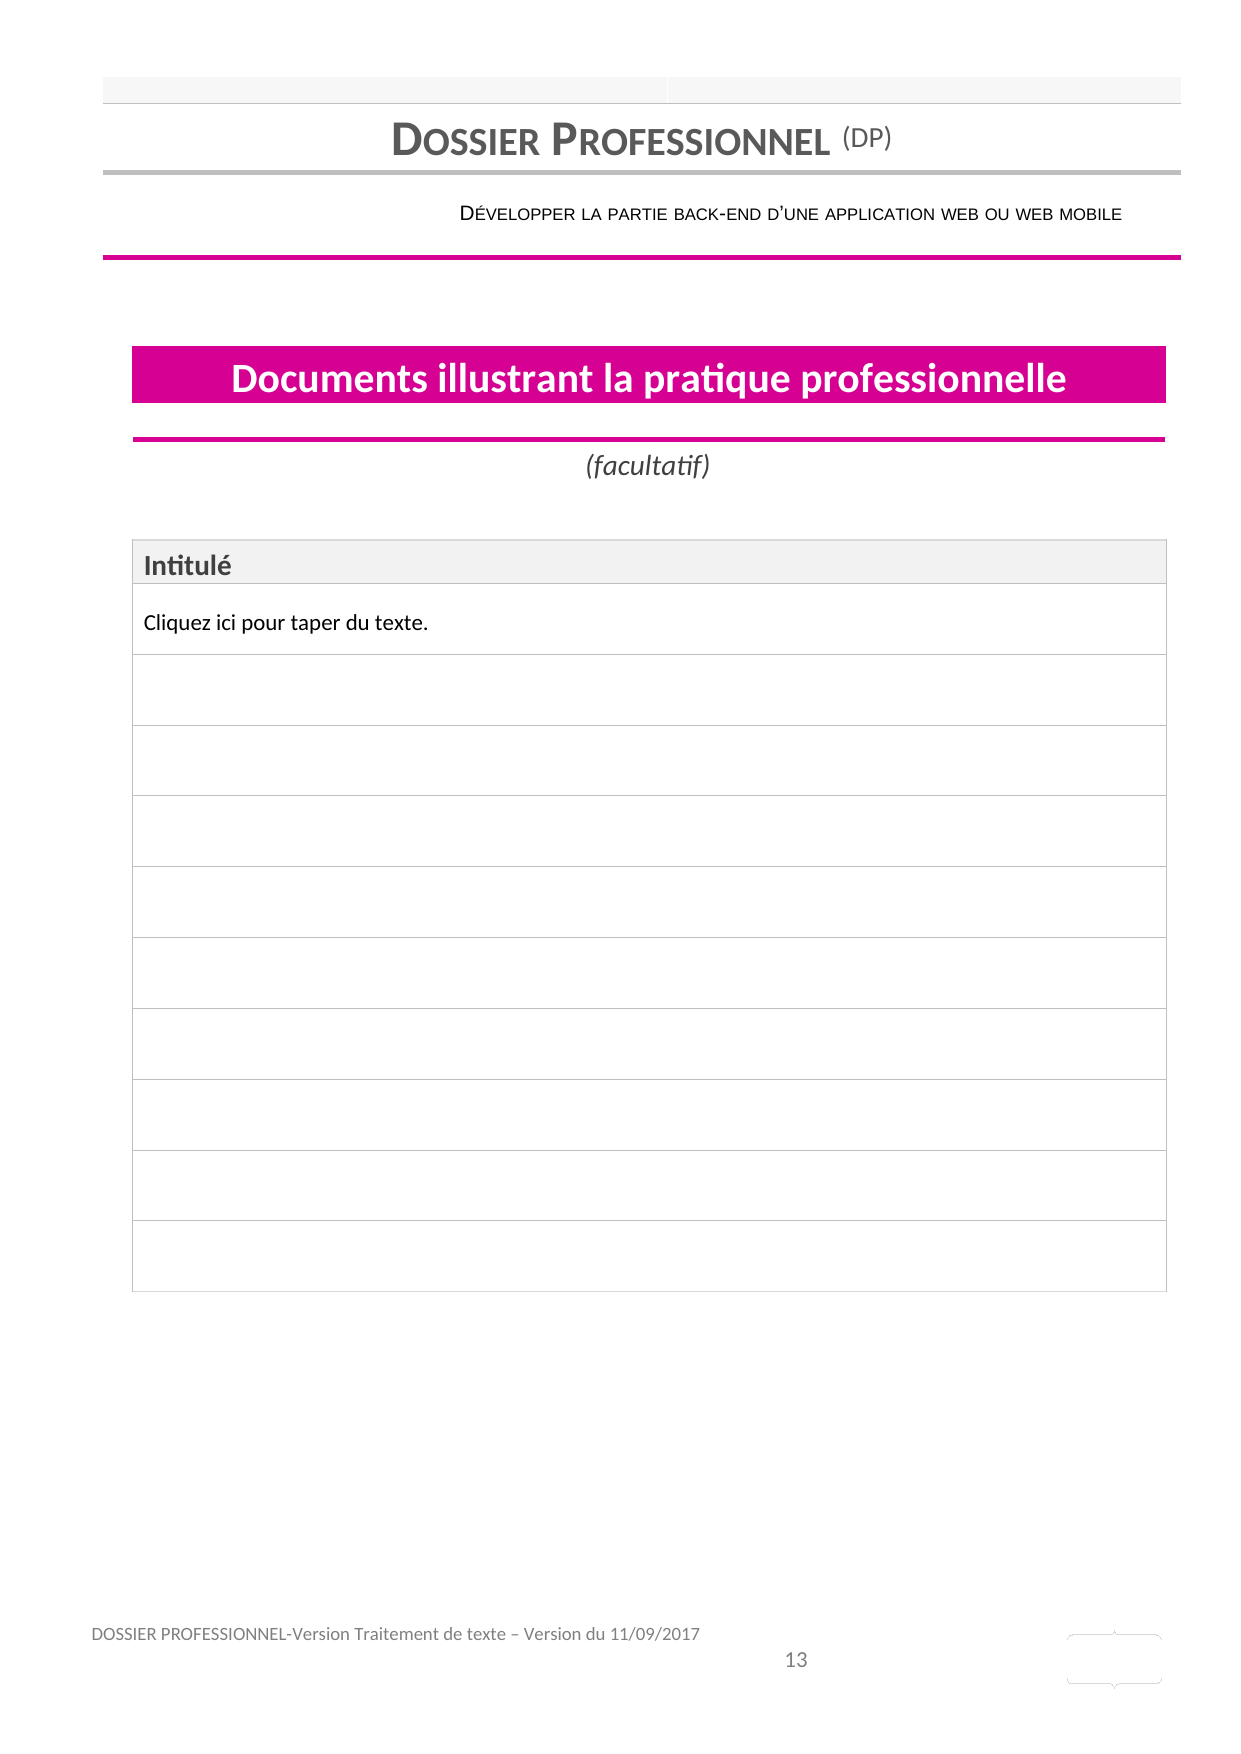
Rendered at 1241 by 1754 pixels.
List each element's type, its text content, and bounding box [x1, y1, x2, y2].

table_cell Cliquez ici pour taper du texte. [133, 584, 1166, 654]
table_cell [133, 1009, 1166, 1079]
table_cell [133, 938, 1166, 1008]
table_cell [133, 726, 1166, 795]
table_cell (facultatif) [132, 437, 1166, 539]
table_cell [132, 403, 1166, 437]
table_cell [133, 1080, 1166, 1149]
table_cell Intitulé [133, 541, 1166, 583]
table_cell [133, 796, 1166, 866]
table_cell [133, 1151, 1166, 1220]
table_header Documents illustrant la pratique professionnelle [132, 346, 1166, 403]
table_cell [133, 655, 1166, 724]
table_cell [133, 1221, 1166, 1291]
table_cell [133, 867, 1166, 937]
